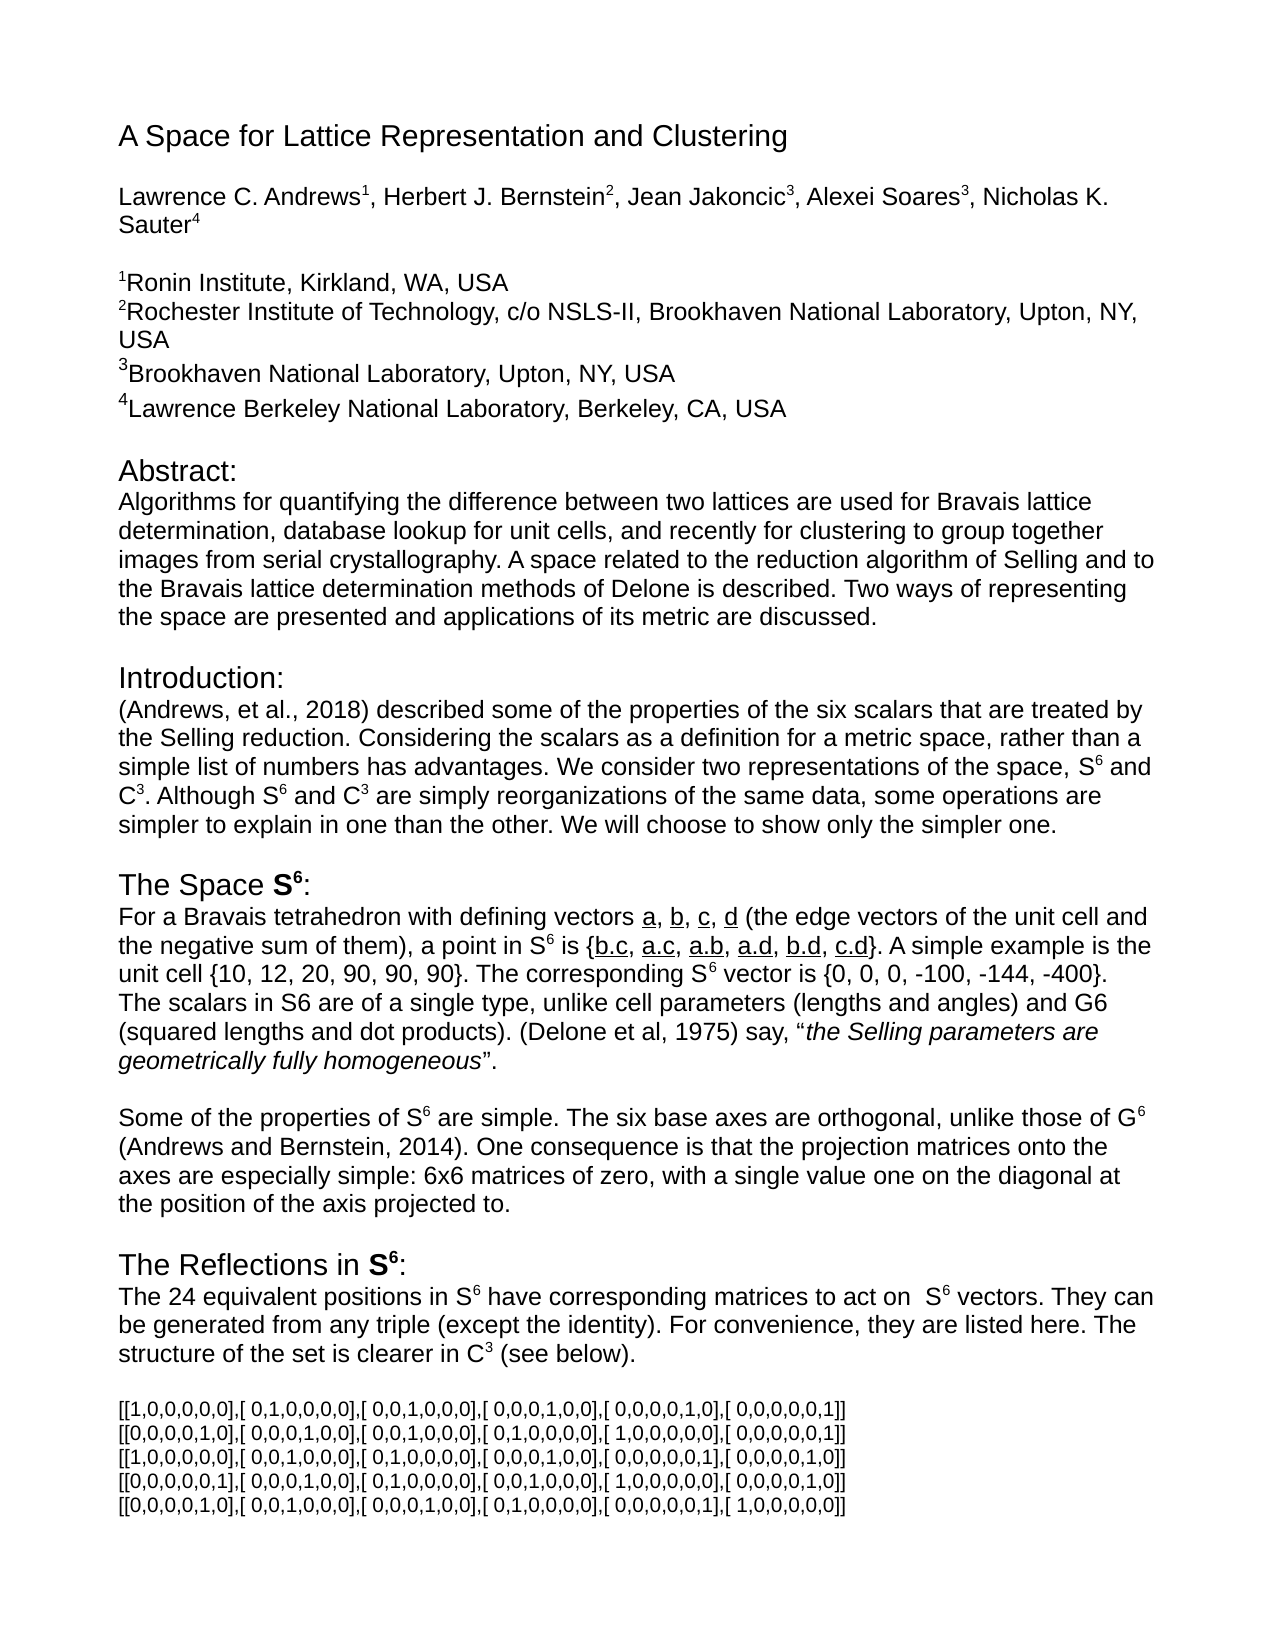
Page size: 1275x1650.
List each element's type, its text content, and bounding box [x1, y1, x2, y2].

text Lawrence C. Andrews1, Herbert J. Bernstein2, Jean Jakoncic3, Alexei Soares3, Nicholas K. Sauter4 [118, 182, 1157, 239]
text [[0,0,0,0,0,1],[ 0,0,0,1,0,0],[ 0,1,0,0,0,0],[ 0,0,1,0,0,0],[ 1,0,0,0,0,0],[ 0,0,0,0,1,0]] [118, 1468, 1157, 1492]
text [[1,0,0,0,0,0],[ 0,1,0,0,0,0],[ 0,0,1,0,0,0],[ 0,0,0,1,0,0],[ 0,0,0,0,1,0],[ 0,0,0,0,0,1]] [118, 1397, 1157, 1421]
text The Space S6: [118, 867, 1157, 902]
text 3Brookhaven National Laboratory, Upton, NY, USA [118, 354, 1157, 389]
text The 24 equivalent positions in S6 have corresponding matrices to act on S6 vectors. They can be generated from any triple (except the identity). For convenience, they are listed here. The structure of the set is clearer in C3 (see below). [118, 1282, 1157, 1368]
text 2Rochester Institute of Technology, c/o NSLS-II, Brookhaven National Laboratory, Upton, NY, USA [118, 297, 1157, 354]
text Introduction: [118, 660, 1157, 694]
text A Space for Lattice Representation and Clustering [118, 118, 1157, 153]
text Abstract: [118, 452, 1157, 487]
text The Reflections in S6: [118, 1247, 1157, 1282]
text (Andrews, et al., 2018) described some of the properties of the six scalars that are treated by the Selling reduction. Considering the scalars as a definition for a metric space, rather than a simple list of numbers has advantages. We consider two representations of the space, S6 and C3. Although S6 and C3 are simply reorganizations of the same data, some operations are simpler to explain in one than the other. We will choose to show only the simpler one. [118, 694, 1157, 838]
text [[0,0,0,0,1,0],[ 0,0,1,0,0,0],[ 0,0,0,1,0,0],[ 0,1,0,0,0,0],[ 0,0,0,0,0,1],[ 1,0,0,0,0,0]] [118, 1492, 1157, 1516]
text Algorithms for quantifying the difference between two lattices are used for Bravais lattice determination, database lookup for unit cells, and recently for clustering to group together images from serial crystallography. A space related to the reduction algorithm of Selling and to the Bravais lattice determination methods of Delone is described. Two ways of representing the space are presented and applications of its metric are discussed. [118, 487, 1157, 631]
text [[1,0,0,0,0,0],[ 0,0,1,0,0,0],[ 0,1,0,0,0,0],[ 0,0,0,1,0,0],[ 0,0,0,0,0,1],[ 0,0,0,0,1,0]] [118, 1444, 1157, 1468]
text 1Ronin Institute, Kirkland, WA, USA [118, 268, 1157, 297]
text [[0,0,0,0,1,0],[ 0,0,0,1,0,0],[ 0,0,1,0,0,0],[ 0,1,0,0,0,0],[ 1,0,0,0,0,0],[ 0,0,0,0,0,1]] [118, 1421, 1157, 1444]
text For a Bravais tetrahedron with defining vectors a, b, c, d (the edge vectors of the unit cell and the negative sum of them), a point in S6 is {b.c, a.c, a.b, a.d, b.d, c.d}. A simple example is the unit cell {10, 12, 20, 90, 90, 90}. The corresponding S6 vector is {0, 0, 0, -100, -144, -400}. The scalars in S6 are of a single type, unlike cell parameters (lengths and angles) and G6 (squared lengths and dot products). (Delone et al, 1975) say, “the Selling parameters are geometrically fully homogeneous”. [118, 902, 1157, 1074]
text Some of the properties of S6 are simple. The six base axes are orthogonal, unlike those of G6 (Andrews and Bernstein, 2014). One consequence is that the projection matrices onto the axes are especially simple: 6x6 matrices of zero, with a single value one on the diagonal at the position of the axis projected to. [118, 1103, 1157, 1218]
text 4Lawrence Berkeley National Laboratory, Berkeley, CA, USA [118, 389, 1157, 424]
